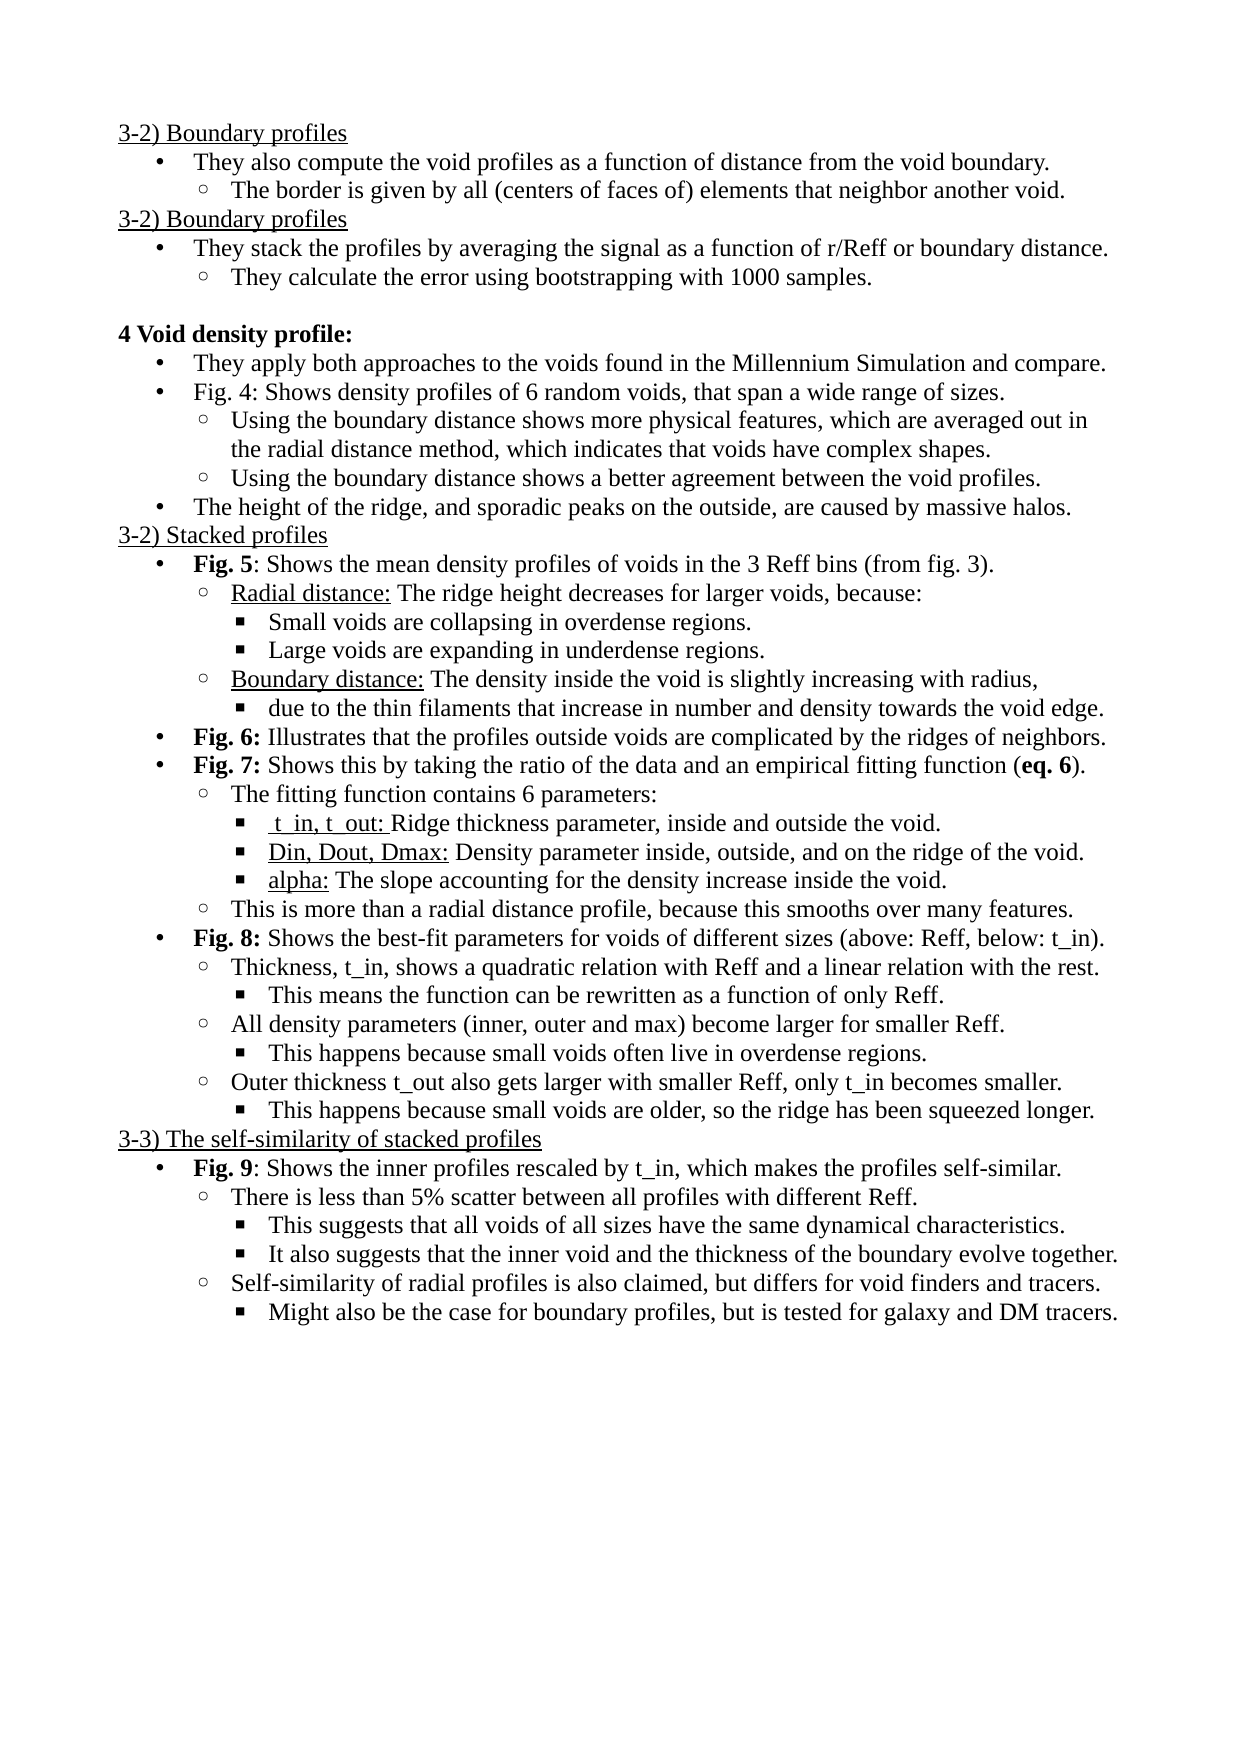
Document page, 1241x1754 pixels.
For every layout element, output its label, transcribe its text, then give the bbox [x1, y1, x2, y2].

list It also suggests that the inner void and the thickness of the boundary evolve together. [231, 1239, 1122, 1268]
list Using the boundary distance shows more physical features, which are averaged out in the radial distance method, which indicates that voids have complex shapes. [193, 406, 1122, 463]
list This is more than a radial distance profile, because this smooths over many features. [193, 894, 1122, 923]
list The fitting function contains 6 parameters: [193, 779, 1122, 808]
list Small voids are collapsing in overdense regions. [231, 607, 1122, 636]
list They calculate the error using bootstrapping with 1000 samples. [193, 262, 1122, 291]
list Fig. 9: Shows the inner profiles rescaled by t_in, which makes the profiles self-similar. [156, 1153, 1122, 1182]
list Outer thickness t_out also gets larger with smaller Reff, only t_in becomes smaller. [193, 1067, 1122, 1096]
list Fig. 5: Shows the mean density profiles of voids in the 3 Reff bins (from fig. 3). [156, 549, 1122, 578]
list alpha: The slope accounting for the density increase inside the void. [231, 866, 1122, 894]
list Fig. 7: Shows this by taking the ratio of the data and an empirical fitting function (eq. 6). [156, 751, 1122, 779]
list Radial distance: The ridge height decreases for larger voids, because: [193, 578, 1122, 607]
list Din, Dout, Dmax: Density parameter inside, outside, and on the ridge of the void. [231, 837, 1122, 866]
list Fig. 4: Shows density profiles of 6 random voids, that span a wide range of sizes. [156, 377, 1122, 406]
list Might also be the case for boundary profiles, but is tested for galaxy and DM tracers. [231, 1297, 1122, 1326]
list Using the boundary distance shows a better agreement between the void profiles. [193, 463, 1122, 492]
list They apply both approaches to the voids found in the Millennium Simulation and compare. [156, 348, 1122, 377]
list Thickness, t_in, shows a quadratic relation with Reff and a linear relation with the rest. [193, 952, 1122, 981]
text 3-3) The self-similarity of stacked profiles [118, 1124, 1122, 1153]
list Fig. 6: Illustrates that the profiles outside voids are complicated by the ridges of neighbors. [156, 722, 1122, 751]
list Self-similarity of radial profiles is also claimed, but differs for void finders and tracers. [193, 1268, 1122, 1297]
text 3-2) Boundary profiles [118, 118, 1122, 147]
text 3-2) Stacked profiles [118, 521, 1122, 549]
list The border is given by all (centers of faces of) elements that neighbor another void. [193, 176, 1122, 204]
list The height of the ridge, and sporadic peaks on the outside, are caused by massive halos. [156, 492, 1122, 521]
list due to the thin filaments that increase in number and density towards the void edge. [231, 693, 1122, 722]
list This happens because small voids often live in overdense regions. [231, 1038, 1122, 1067]
list This suggests that all voids of all sizes have the same dynamical characteristics. [231, 1211, 1122, 1239]
list This happens because small voids are older, so the ridge has been squeezed longer. [231, 1096, 1122, 1124]
list There is less than 5% scatter between all profiles with different Reff. [193, 1182, 1122, 1211]
list Fig. 8: Shows the best-fit parameters for voids of different sizes (above: Reff, below: t_in). [156, 923, 1122, 952]
list This means the function can be rewritten as a function of only Reff. [231, 981, 1122, 1009]
list They also compute the void profiles as a function of distance from the void boundary. [156, 147, 1122, 176]
text 4 Void density profile: [118, 319, 1122, 348]
list t_in, t_out: Ridge thickness parameter, inside and outside the void. [231, 808, 1122, 837]
list Large voids are expanding in underdense regions. [231, 636, 1122, 664]
list They stack the profiles by averaging the signal as a function of r/Reff or boundary distance. [156, 233, 1122, 262]
text 3-2) Boundary profiles [118, 204, 1122, 233]
list All density parameters (inner, outer and max) become larger for smaller Reff. [193, 1009, 1122, 1038]
list Boundary distance: The density inside the void is slightly increasing with radius, [193, 664, 1122, 693]
